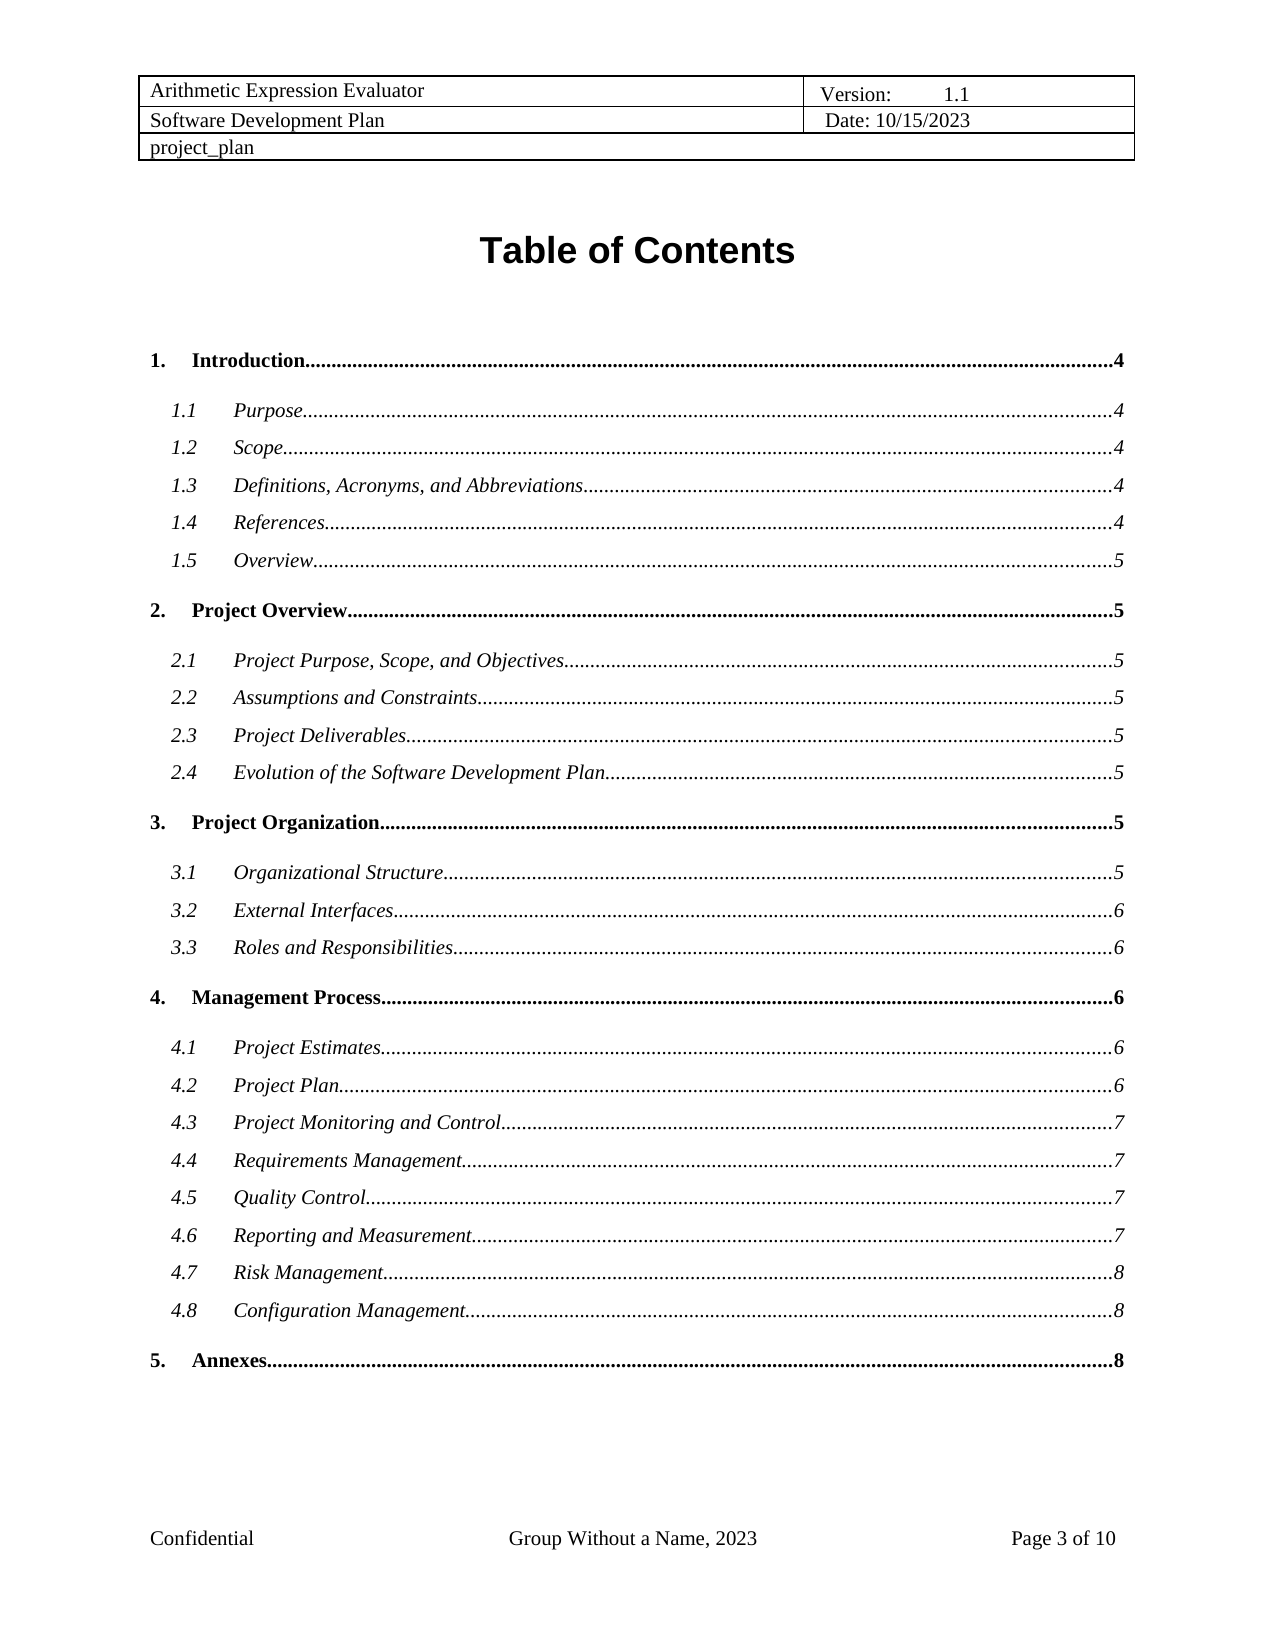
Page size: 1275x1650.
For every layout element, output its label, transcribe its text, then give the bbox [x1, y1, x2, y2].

text 5. Annexes 8 [150, 1347, 1125, 1372]
text 4.5 Quality Control 7 [171, 1184, 1125, 1209]
text 1.1 Purpose 4 [171, 397, 1125, 422]
text 1.4 References 4 [171, 509, 1125, 534]
text 3. Project Organization 5 [150, 809, 1125, 834]
text 4.4 Requirements Management 7 [171, 1147, 1125, 1172]
text 4.7 Risk Management 8 [171, 1259, 1125, 1284]
text 1.3 Definitions, Acronyms, and Abbreviations 4 [171, 472, 1125, 497]
text 4.8 Configuration Management 8 [171, 1297, 1125, 1322]
text 2.4 Evolution of the Software Development Plan 5 [171, 759, 1125, 784]
text 4.1 Project Estimates 6 [171, 1034, 1125, 1059]
text 4. Management Process 6 [150, 984, 1125, 1009]
text 1.2 Scope 4 [171, 434, 1125, 459]
text 1.5 Overview 5 [171, 547, 1125, 572]
text 3.2 External Interfaces 6 [171, 897, 1125, 922]
text 3.1 Organizational Structure 5 [171, 859, 1125, 884]
text 2.2 Assumptions and Constraints 5 [171, 684, 1125, 709]
text 4.6 Reporting and Measurement 7 [171, 1222, 1125, 1247]
text 2. Project Overview 5 [150, 597, 1125, 622]
text 3.3 Roles and Responsibilities 6 [171, 934, 1125, 959]
text 4.3 Project Monitoring and Control 7 [171, 1109, 1125, 1134]
text 2.3 Project Deliverables 5 [171, 722, 1125, 747]
text 1. Introduction 4 [150, 347, 1125, 372]
text 2.1 Project Purpose, Scope, and Objectives 5 [171, 647, 1125, 672]
subtitle Table of Contents [150, 228, 1125, 272]
text 4.2 Project Plan 6 [171, 1072, 1125, 1097]
